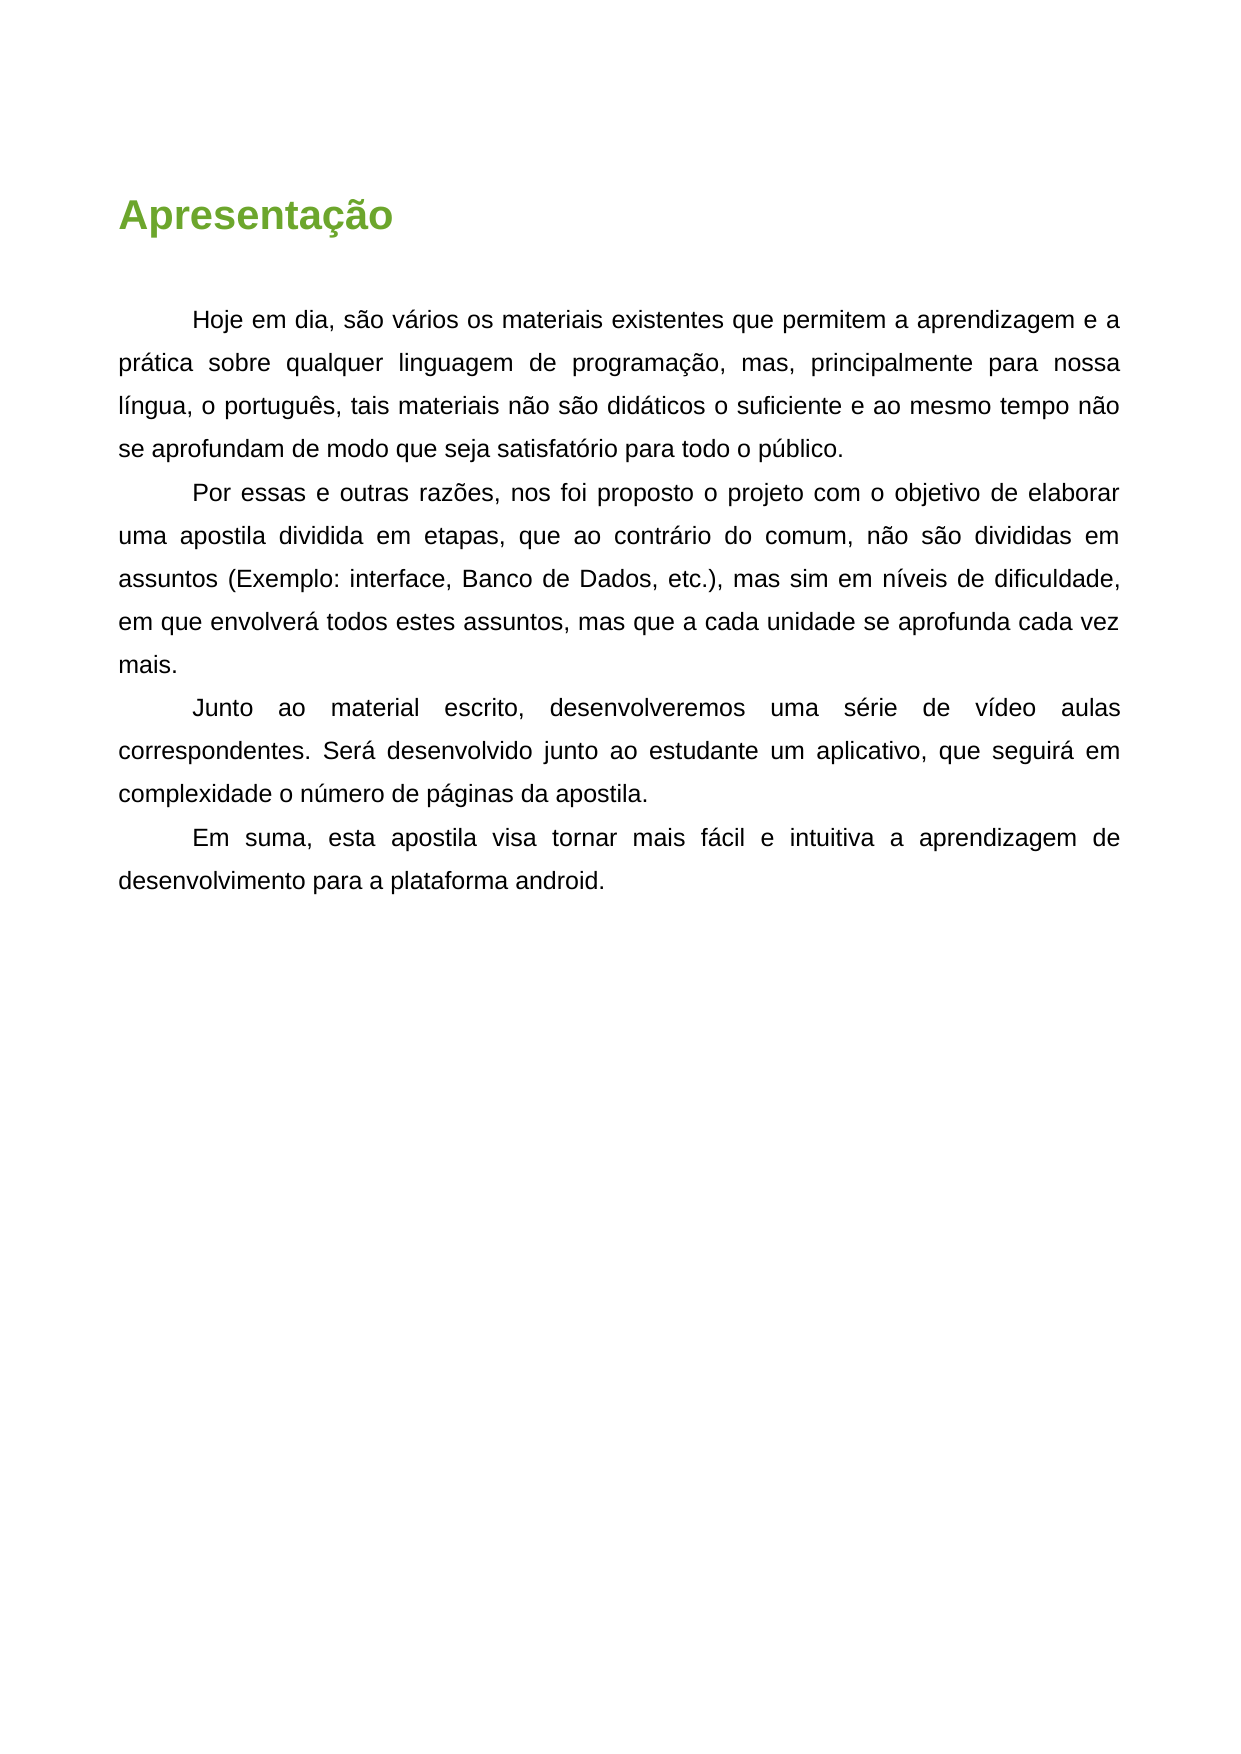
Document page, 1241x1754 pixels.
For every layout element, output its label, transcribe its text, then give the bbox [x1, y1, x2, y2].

text Por essas e outras razões, nos foi proposto o projeto com o objetivo de elaborar uma apostila dividida em etapas, que ao contrário do comum, não são divididas em assuntos (Exemplo: interface, Banco de Dados, etc.), mas sim em níveis de dificuldade, em que envolverá todos estes assuntos, mas que a cada unidade se aprofunda cada vez mais. [118, 477, 1122, 679]
text Apresentação [118, 190, 1122, 238]
text Em suma, esta apostila visa tornar mais fácil e intuitiva a aprendizagem de desenvolvimento para a plataforma android. [118, 822, 1122, 894]
text Junto ao material escrito, desenvolveremos uma série de vídeo aulas correspondentes. Será desenvolvido junto ao estudante um aplicativo, que seguirá em complexidade o número de páginas da apostila. [118, 693, 1122, 808]
text Hoje em dia, são vários os materiais existentes que permitem a aprendizagem e a prática sobre qualquer linguagem de programação, mas, principalmente para nossa língua, o português, tais materiais não são didáticos o suficiente e ao mesmo tempo não se aprofundam de modo que seja satisfatório para todo o público. [118, 305, 1122, 463]
